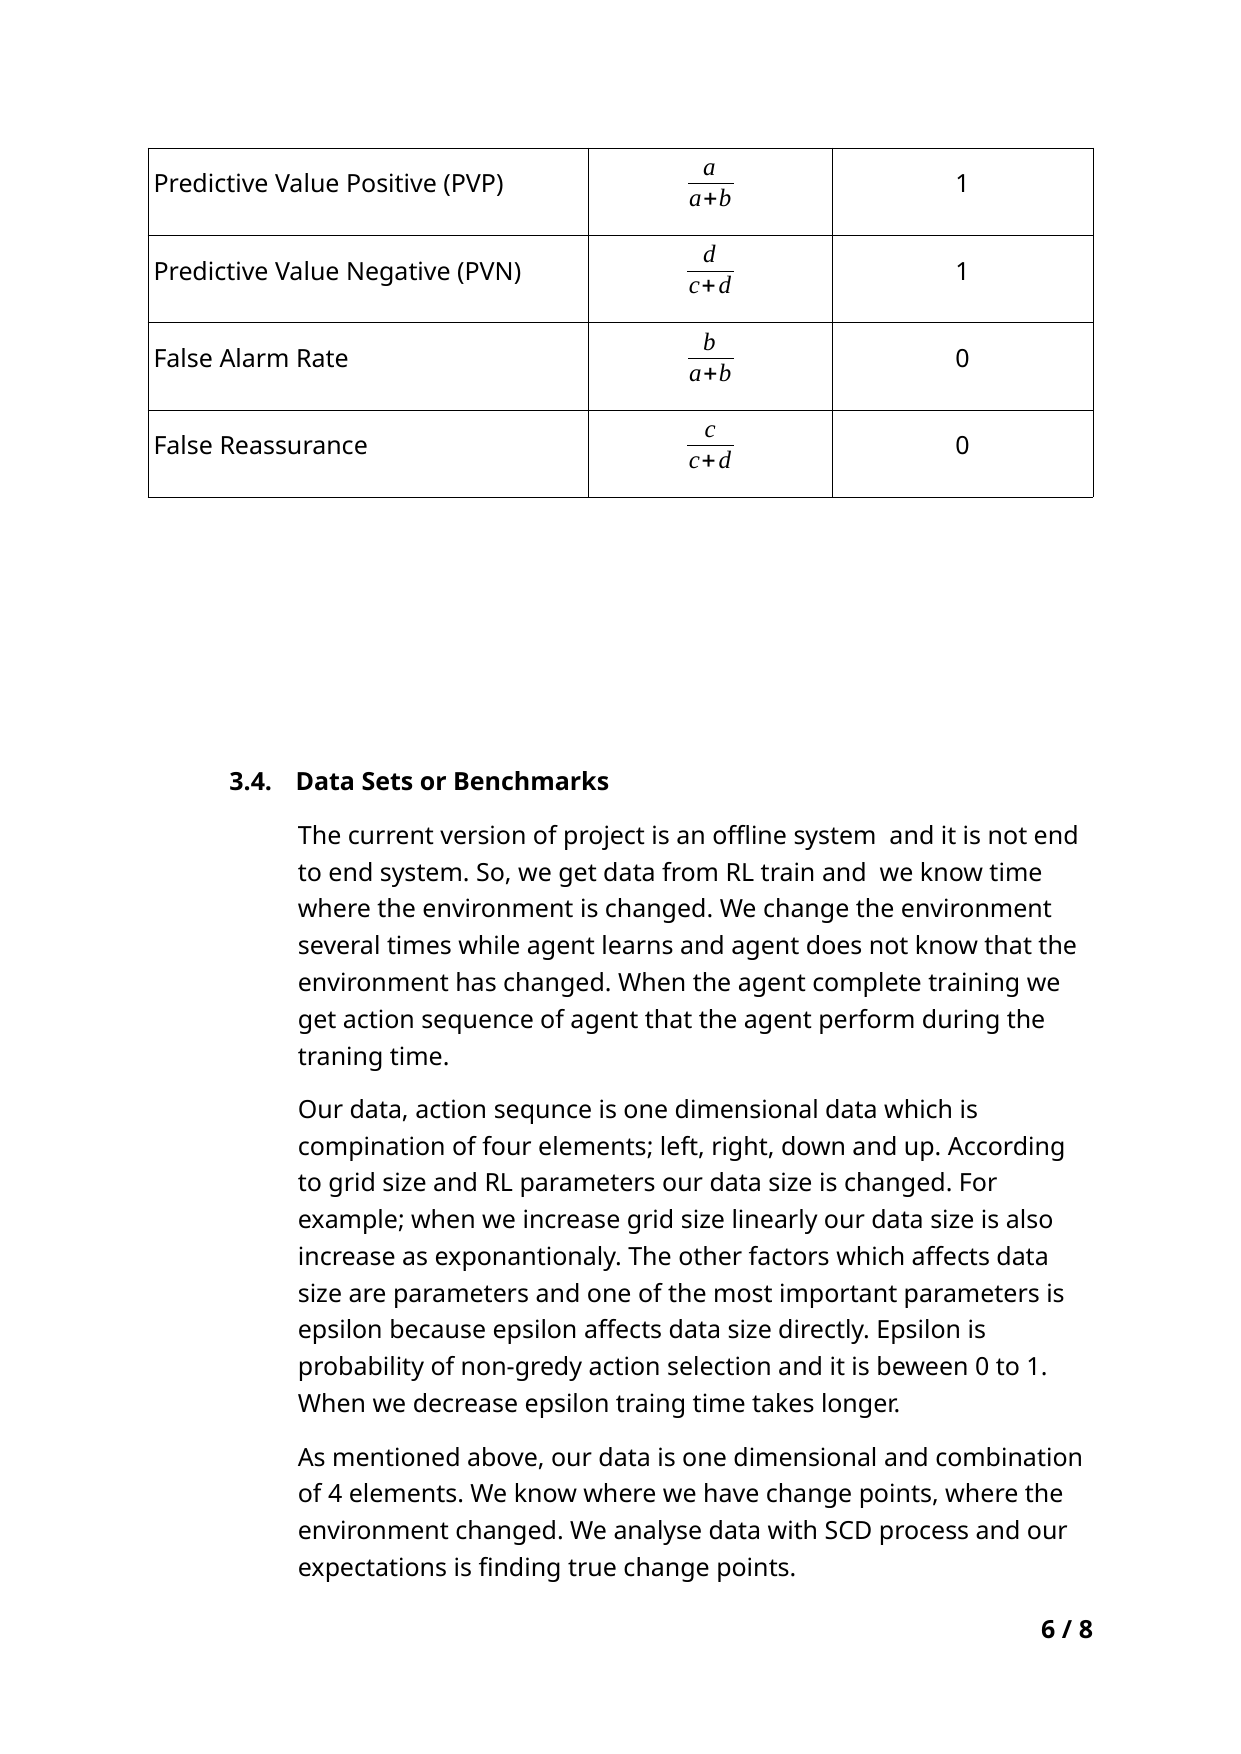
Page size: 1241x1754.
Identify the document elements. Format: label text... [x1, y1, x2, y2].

table_cell Predictive Value Negative (PVN) [149, 236, 588, 322]
list Our data, action sequnce is one dimensional data which is compination of four elements; left, right, down and up. According to grid size and RL parameters our data size is changed. For example; when we increase grid size linearly our data size is also increase as exponantionaly. The other factors which affects data size are parameters and one of the most important parameters is epsilon because epsilon affects data size directly. Epsilon is probability of non-gredy action selection and it is beween 0 to 1. When we decrease epsilon traing time takes longer. [260, 1092, 1093, 1420]
table_cell 1 [833, 149, 1093, 235]
table_cell False Reassurance [149, 411, 588, 497]
table_cell False Alarm Rate [149, 323, 588, 409]
table_cell [589, 149, 832, 235]
table_cell [589, 323, 832, 409]
table_cell 0 [833, 411, 1093, 497]
table_cell 1 [833, 236, 1093, 322]
list Data Sets or Benchmarks [223, 764, 1093, 798]
list As mentioned above, our data is one dimensional and combination of 4 elements. We know where we have change points, where the environment changed. We analyse data with SCD process and our expectations is finding true change points. [260, 1439, 1093, 1583]
table_cell Predictive Value Positive (PVP) [149, 149, 588, 235]
table_cell [589, 411, 832, 497]
list The current version of project is an offline system and it is not end to end system. So, we get data from RL train and we know time where the environment is changed. We change the environment several times while agent learns and agent does not know that the environment has changed. When the agent complete training we get action sequence of agent that the agent perform during the traning time. [260, 817, 1093, 1072]
table_cell 0 [833, 323, 1093, 409]
table_cell [589, 236, 832, 322]
